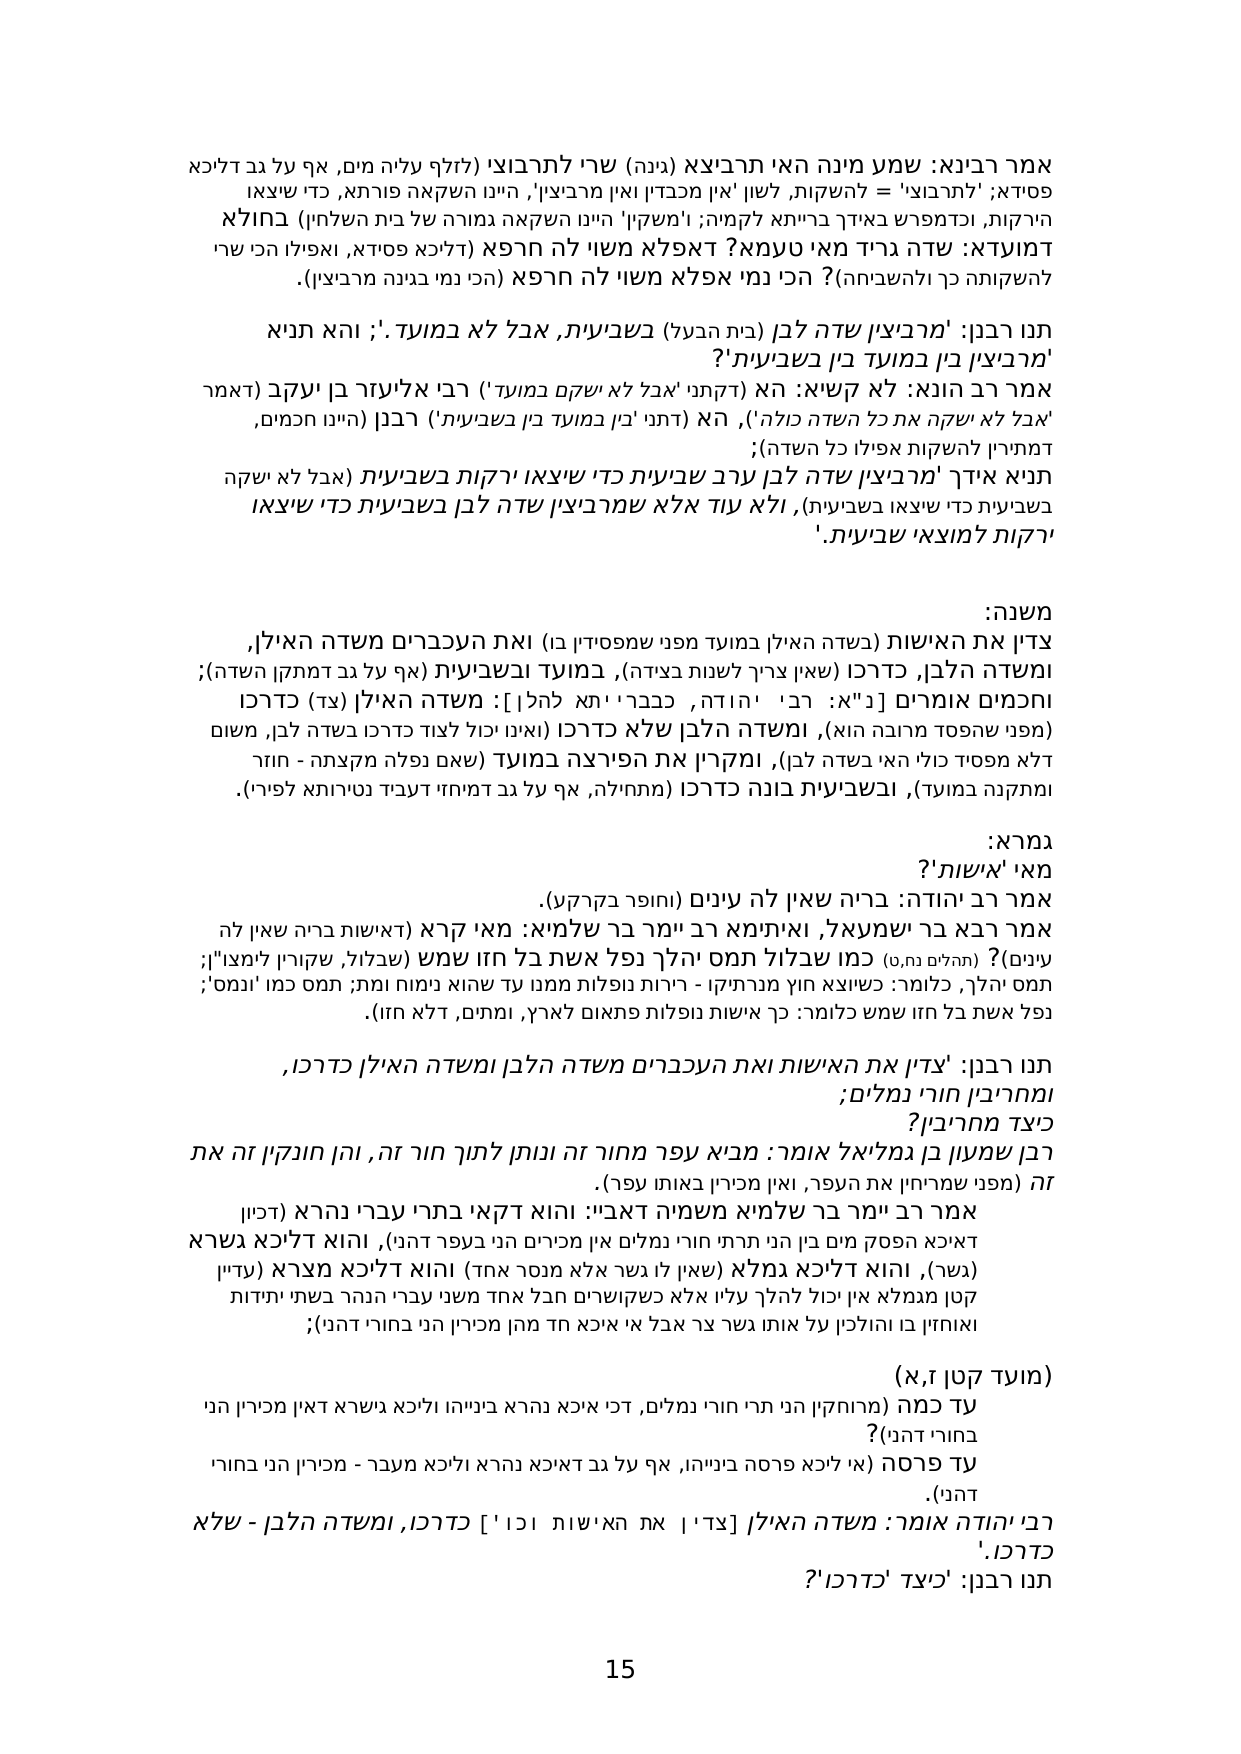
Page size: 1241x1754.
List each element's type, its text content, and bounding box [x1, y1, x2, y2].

text אמר רב הונא: לא קשיא: הא (דקתני 'אבל לא ישקם במועד') רבי אליעזר בן יעקב (דאמר 'אבל לא ישקה את כל השדה כולה'), הא (דתני 'בין במועד בין בשביעית') רבנן (היינו חכמים, דמתירין להשקות אפילו כל השדה); [187, 374, 1053, 461]
text כיצד מחריבין? [187, 1108, 1053, 1137]
text עד פרסה (אי ליכא פרסה בינייהו, אף על גב דאיכא נהרא וליכא מעבר - מכירין הני בחורי דהני). [187, 1449, 978, 1507]
text רבן שמעון בן גמליאל אומר: מביא עפר מחור זה ונותן לתוך חור זה, והן חונקין זה את זה (מפני שמריחין את העפר, ואין מכירין באותו עפר). [187, 1137, 1053, 1196]
text תניא אידך 'מרביצין שדה לבן ערב שביעית כדי שיצאו ירקות בשביעית (אבל לא ישקה בשביעית כדי שיצאו בשביעית), ולא עוד אלא שמרביצין שדה לבן בשביעית כדי שיצאו ירקות למוצאי שביעית.' [187, 461, 1053, 549]
text אמר רבא בר ישמעאל, ואיתימא רב יימר בר שלמיא: מאי קרא (דאישות בריה שאין לה עינים)? (תהלים נח,ט) כמו שבלול תמס יהלך נפל אשת בל חזו שמש (שבלול, שקורין לימצו"ן; תמס יהלך, כלומר: כשיוצא חוץ מנרתיקו - רירות נופלות ממנו עד שהוא נימוח ומת; תמס כמו 'ונמס'; נפל אשת בל חזו שמש כלומר: כך אישות נופלות פתאום לארץ, ומתים, דלא חזו). [187, 914, 1053, 1026]
text תנו רבנן: 'מרביצין שדה לבן (בית הבעל) בשביעית, אבל לא במועד.'; והא תניא 'מרביצין בין במועד בין בשביעית'? [187, 315, 1053, 374]
text וחכמים אומרים [נ"א: רבי יהודה, כבברייתא להלן]: משדה האילן (צד) כדרכו (מפני שהפסד מרובה הוא), ומשדה הלבן שלא כדרכו (ואינו יכול לצוד כדרכו בשדה לבן, משום דלא מפסיד כולי האי בשדה לבן), ומקרין את הפירצה במועד (שאם נפלה מקצתה - חוזר ומתקנה במועד), ובשביעית בונה כדרכו (מתחילה, אף על גב דמיחזי דעביד נטירותא לפירי). [187, 685, 1053, 802]
text צדין את האישות (בשדה האילן במועד מפני שמפסידין בו) ואת העכברים משדה האילן, ומשדה הלבן, כדרכו (שאין צריך לשנות בצידה), במועד ובשביעית (אף על גב דמתקן השדה); [187, 626, 1053, 685]
text רבי יהודה אומר: משדה האילן [צדין את האישות וכו'] כדרכו, ומשדה הלבן - שלא כדרכו.' [187, 1507, 1053, 1566]
text מאי 'אישות'? [187, 855, 1053, 884]
text אמר רב יהודה: בריה שאין לה עינים (וחופר בקרקע). [187, 884, 1053, 914]
text עד כמה (מרוחקין הני תרי חורי נמלים, דכי איכא נהרא בינייהו וליכא גישרא דאין מכירין הני בחורי דהני)? [187, 1390, 978, 1449]
text אמר רבינא: שמע מינה האי תרביצא (גינה) שרי לתרבוצי (לזלף עליה מים, אף על גב דליכא פסידא; 'לתרבוצי' = להשקות, לשון 'אין מכבדין ואין מרביצין', היינו השקאה פורתא, כדי שיצאו הירקות, וכדמפרש באידך ברייתא לקמיה; ו'משקין' היינו השקאה גמורה של בית השלחין) בחולא דמועדא: שדה גריד מאי טעמא? דאפלא משוי לה חרפא (דליכא פסידא, ואפילו הכי שרי להשקותה כך ולהשביחה)? הכי נמי אפלא משוי לה חרפא (הכי נמי בגינה מרביצין). [187, 150, 1053, 291]
text תנו רבנן: 'צדין את האישות ואת העכברים משדה הלבן ומשדה האילן כדרכו, ומחריבין חורי נמלים; [187, 1050, 1053, 1108]
text משנה: [187, 597, 1053, 626]
text אמר רב יימר בר שלמיא משמיה דאביי: והוא דקאי בתרי עברי נהרא (דכיון דאיכא הפסק מים בין הני תרתי חורי נמלים אין מכירים הני בעפר דהני), והוא דליכא גשרא (גשר), והוא דליכא גמלא (שאין לו גשר אלא מנסר אחד) והוא דליכא מצרא (עדיין קטן מגמלא אין יכול להלך עליו אלא כשקושרים חבל אחד משני עברי הנהר בשתי יתידות ואוחזין בו והולכין על אותו גשר צר אבל אי איכא חד מהן מכירין הני בחורי דהני); [187, 1196, 978, 1337]
text תנו רבנן: 'כיצד 'כדרכו'? [187, 1566, 1053, 1595]
text גמרא: [187, 826, 1053, 855]
text (מועד קטן ז,א) [187, 1361, 1053, 1390]
